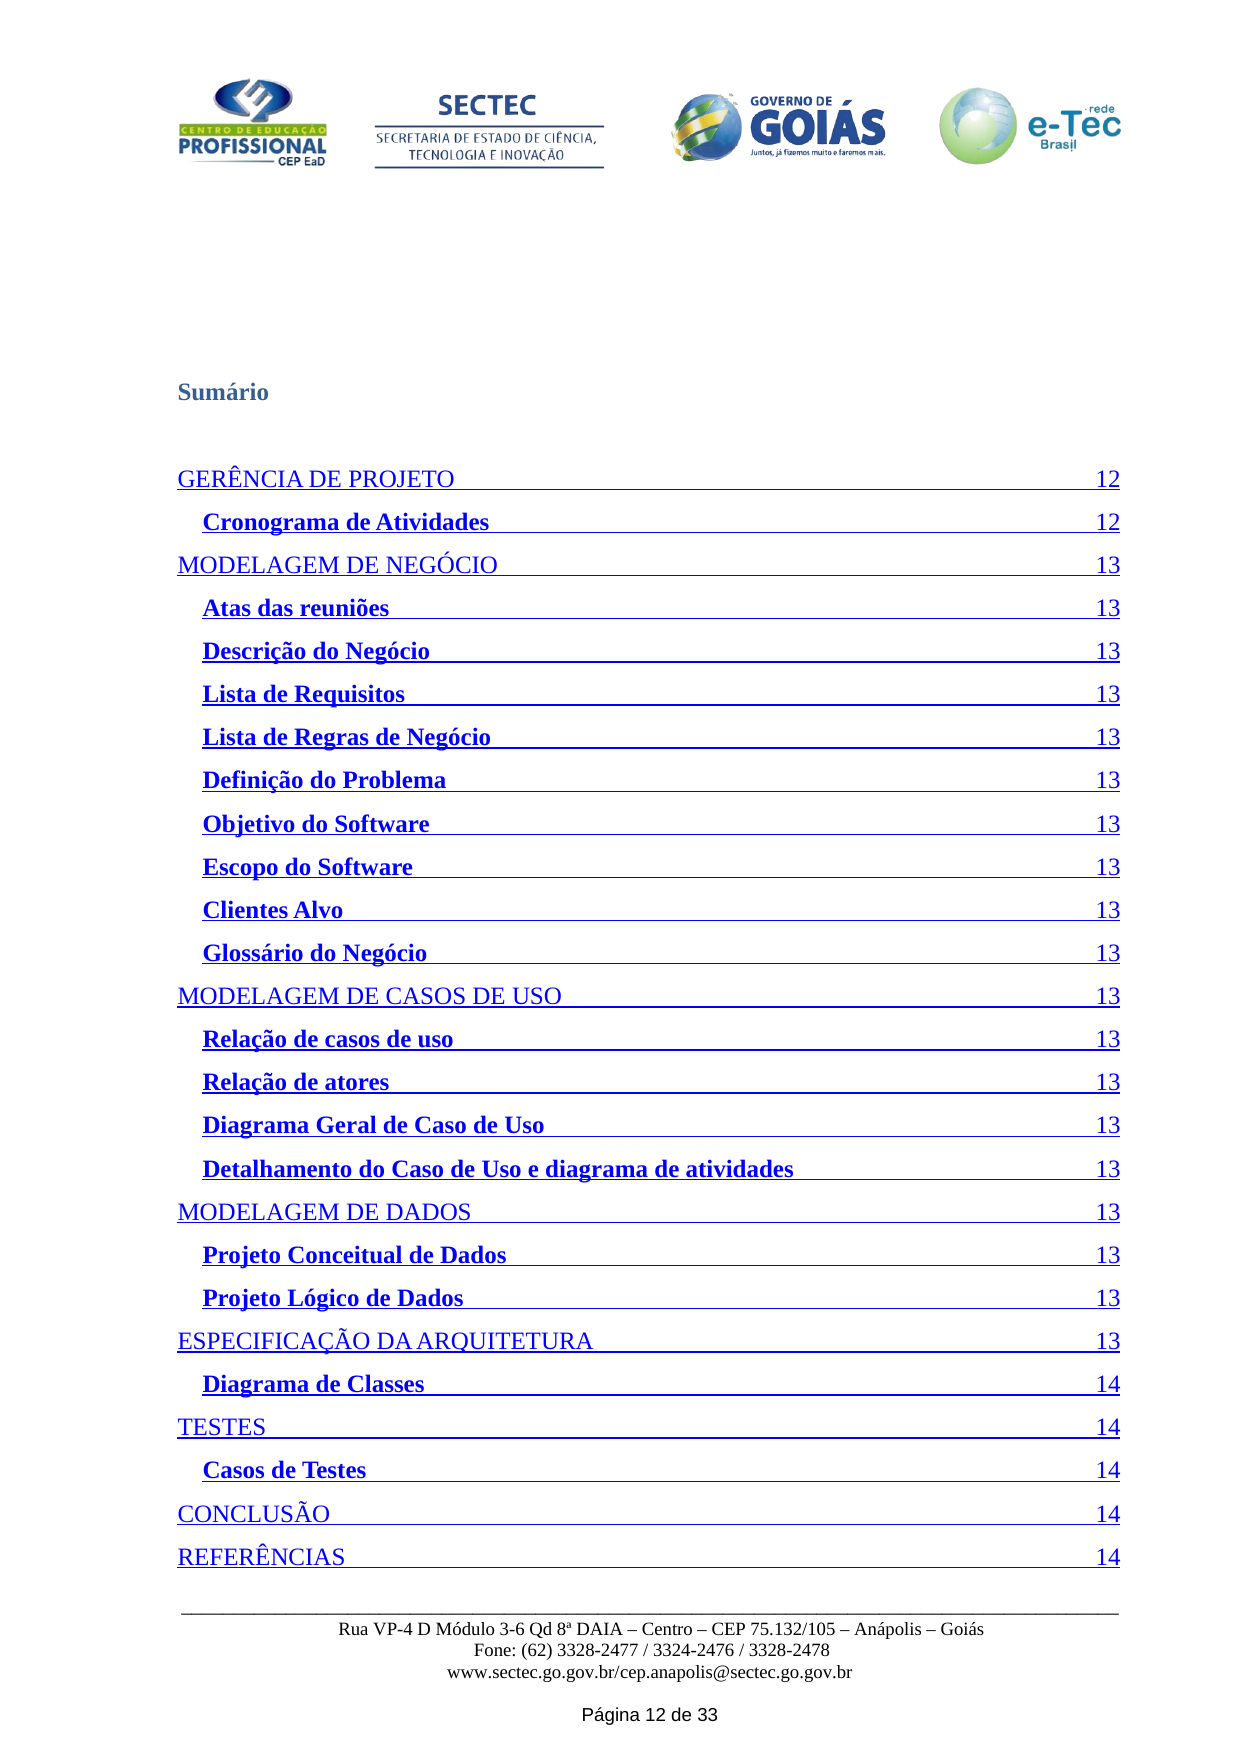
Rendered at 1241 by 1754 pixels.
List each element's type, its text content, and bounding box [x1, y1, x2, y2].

text Diagrama de Classes 14 [202, 1369, 1122, 1398]
text MODELAGEM DE CASOS DE USO 13 [177, 981, 1122, 1010]
text Relação de casos de uso 13 [202, 1024, 1122, 1053]
text REFERÊNCIAS 14 [177, 1542, 1122, 1571]
text Atas das reuniões 13 [202, 593, 1122, 622]
text MODELAGEM DE NEGÓCIO 13 [177, 550, 1122, 579]
text Sumário [177, 377, 1122, 406]
text Escopo do Software 13 [202, 852, 1122, 881]
text Diagrama Geral de Caso de Uso 13 [202, 1111, 1122, 1139]
text MODELAGEM DE DADOS 13 [177, 1197, 1122, 1226]
text Lista de Requisitos 13 [202, 679, 1122, 708]
text Lista de Regras de Negócio 13 [202, 722, 1122, 751]
text Casos de Testes 14 [202, 1456, 1122, 1484]
text GERÊNCIA DE PROJETO 12 [177, 464, 1122, 492]
text CONCLUSÃO 14 [177, 1499, 1122, 1527]
text Clientes Alvo 13 [202, 895, 1122, 924]
text Descrição do Negócio 13 [202, 636, 1122, 665]
text Glossário do Negócio 13 [202, 938, 1122, 967]
text TESTES 14 [177, 1412, 1122, 1441]
text Relação de atores 13 [202, 1067, 1122, 1096]
text Projeto Conceitual de Dados 13 [202, 1240, 1122, 1269]
text Detalhamento do Caso de Uso e diagrama de atividades 13 [202, 1154, 1122, 1182]
picture [177, 75, 1123, 176]
text ESPECIFICAÇÃO DA ARQUITETURA 13 [177, 1326, 1122, 1355]
text Projeto Lógico de Dados 13 [202, 1283, 1122, 1312]
text Cronograma de Atividades 12 [202, 507, 1122, 536]
text Objetivo do Software 13 [202, 809, 1122, 837]
text Definição do Problema 13 [202, 766, 1122, 794]
